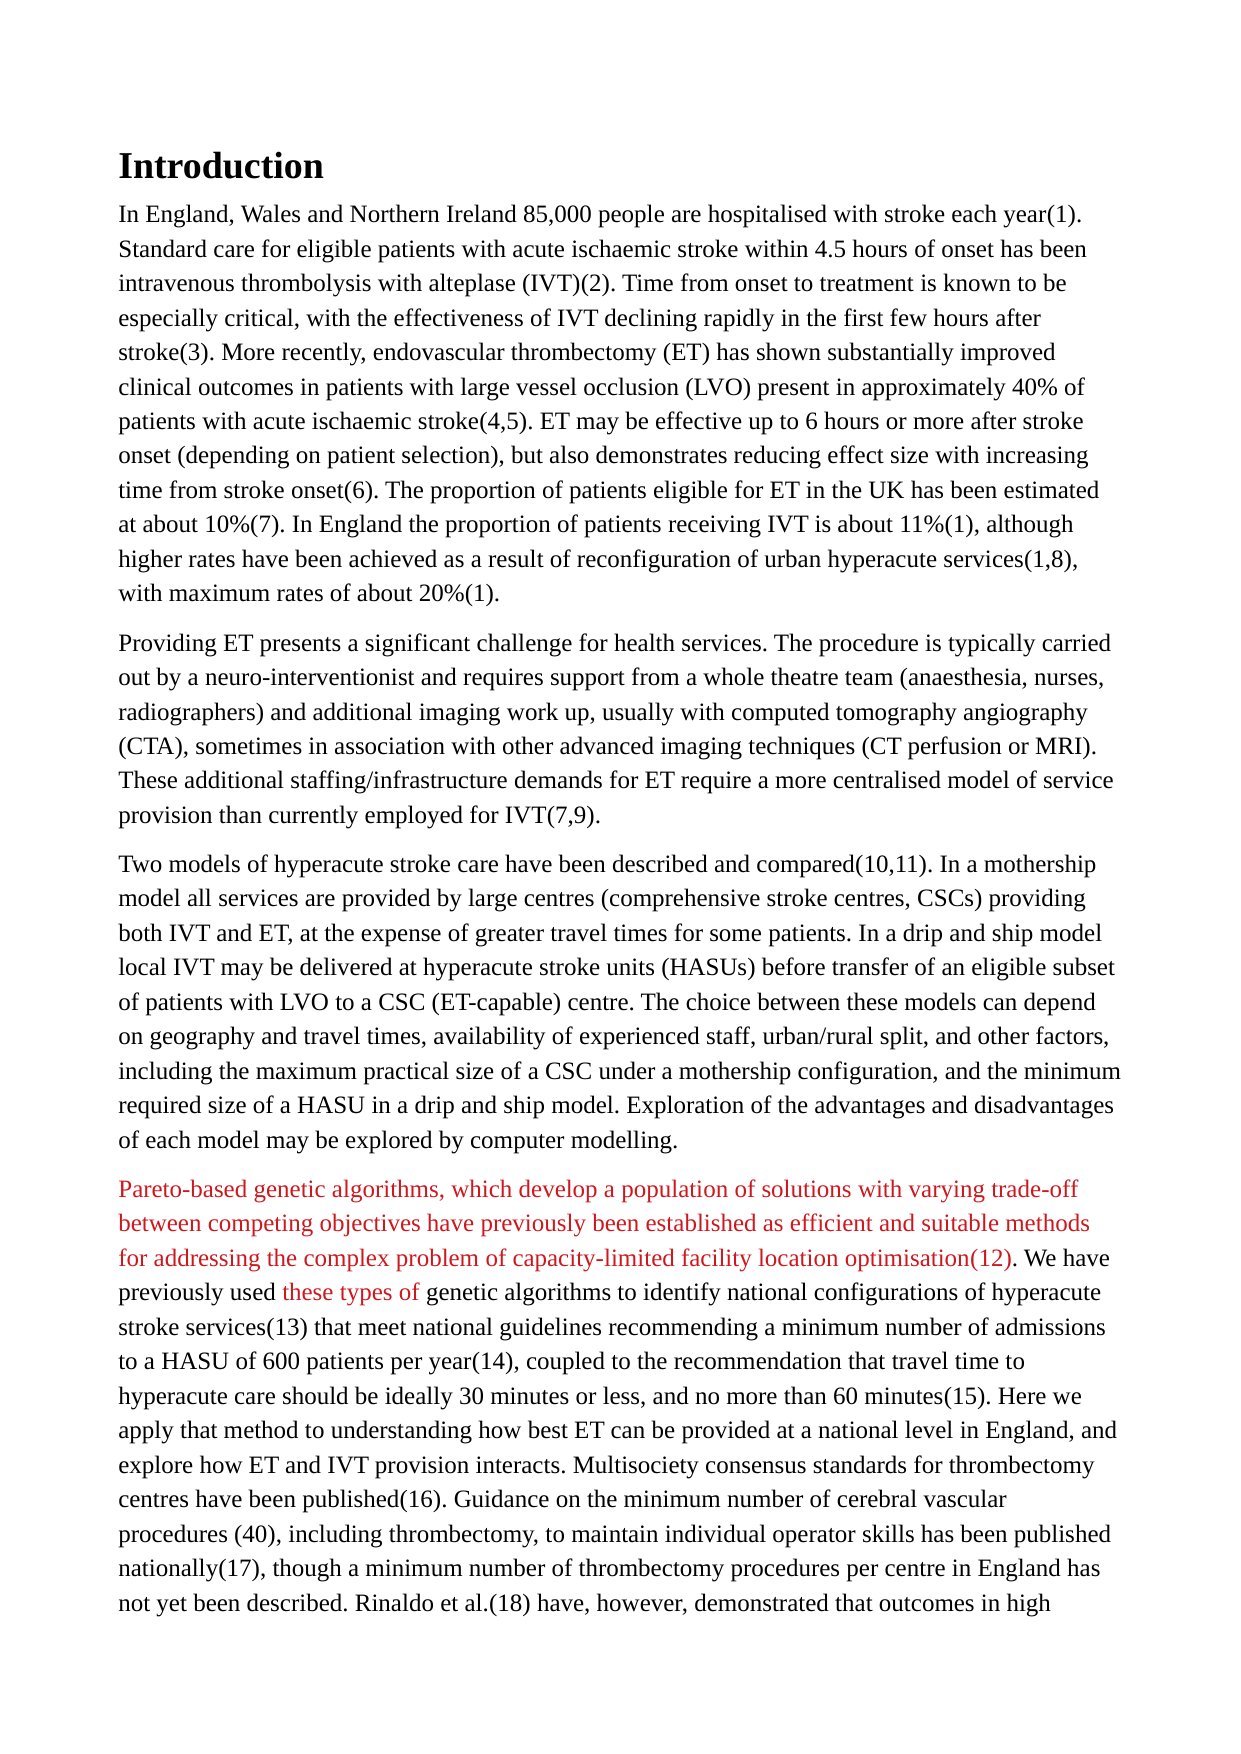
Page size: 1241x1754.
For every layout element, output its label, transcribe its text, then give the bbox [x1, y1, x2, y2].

subtitle Introduction [118, 143, 1122, 187]
text Pareto-based genetic algorithms, which develop a population of solutions with varying trade-off between competing objectives have previously been established as efficient and suitable methods for addressing the complex problem of capacity-limited facility location optimisation(12)⁠. We have previously used these types of genetic algorithms to identify national configurations of hyperacute stroke services(13)⁠ that meet national guidelines recommending a minimum number of admissions to a HASU of 600 patients per year(14)⁠, coupled to the recommendation that travel time to hyperacute care should be ideally 30 minutes or less, and no more than 60 minutes(15)⁠. Here we apply that method to understanding how best ET can be provided at a national level in England, and explore how ET and IVT provision interacts. Multisociety consensus standards for thrombectomy centres have been published(16)⁠. Guidance on the minimum number of cerebral vascular procedures (40), including thrombectomy, to maintain individual operator skills has been published nationally(17)⁠, though a minimum number of thrombectomy procedures per centre in England has not yet been described. Rinaldo et al.(18)⁠ have, however, demonstrated that outcomes in high [118, 1174, 1122, 1616]
text In England, Wales and Northern Ireland 85,000 people are hospitalised with stroke each year(1)⁠. Standard care for eligible patients with acute ischaemic stroke within 4.5 hours of onset has been intravenous thrombolysis with alteplase (IVT)(2)⁠. Time from onset to treatment is known to be especially critical, with the effectiveness of IVT declining rapidly in the first few hours after stroke(3). More recently, endovascular thrombectomy (ET) has shown substantially improved clinical outcomes in patients with large vessel occlusion (LVO) present in approximately 40% of patients with acute ischaemic stroke(4,5). ET may be effective up to 6 hours or more after stroke onset (depending on patient selection), but also demonstrates reducing effect size with increasing time from stroke onset(6). The proportion of patients eligible for ET in the UK has been estimated at about 10%(7)⁠. In England the proportion of patients receiving IVT is about 11%(1)⁠, although higher rates have been achieved as a result of reconfiguration of urban hyperacute services(1,8)⁠, with maximum rates of about 20%(1)⁠. [118, 199, 1122, 607]
text Two models of hyperacute stroke care have been described and compared(10,11)⁠. In a mothership model all services are provided by large centres (comprehensive stroke centres, CSCs) providing both IVT and ET, at the expense of greater travel times for some patients. In a drip and ship model local IVT may be delivered at hyperacute stroke units (HASUs) before transfer of an eligible subset of patients with LVO to a CSC (ET-capable) centre. The choice between these models can depend on geography and travel times, availability of experienced staff, urban/rural split, and other factors, including the maximum practical size of a CSC under a mothership configuration, and the minimum required size of a HASU in a drip and ship model. Exploration of the advantages and disadvantages of each model may be explored by computer modelling. [118, 849, 1122, 1154]
text Providing ET presents a significant challenge for health services. The procedure is typically carried out by a neuro-interventionist and requires support from a whole theatre team (anaesthesia, nurses, radiographers) and additional imaging work up, usually with computed tomography angiography (CTA), sometimes in association with other advanced imaging techniques (CT perfusion or MRI). These additional staffing/infrastructure demands for ET require a more centralised model of service provision than currently employed for IVT(7,9)⁠. [118, 628, 1122, 829]
